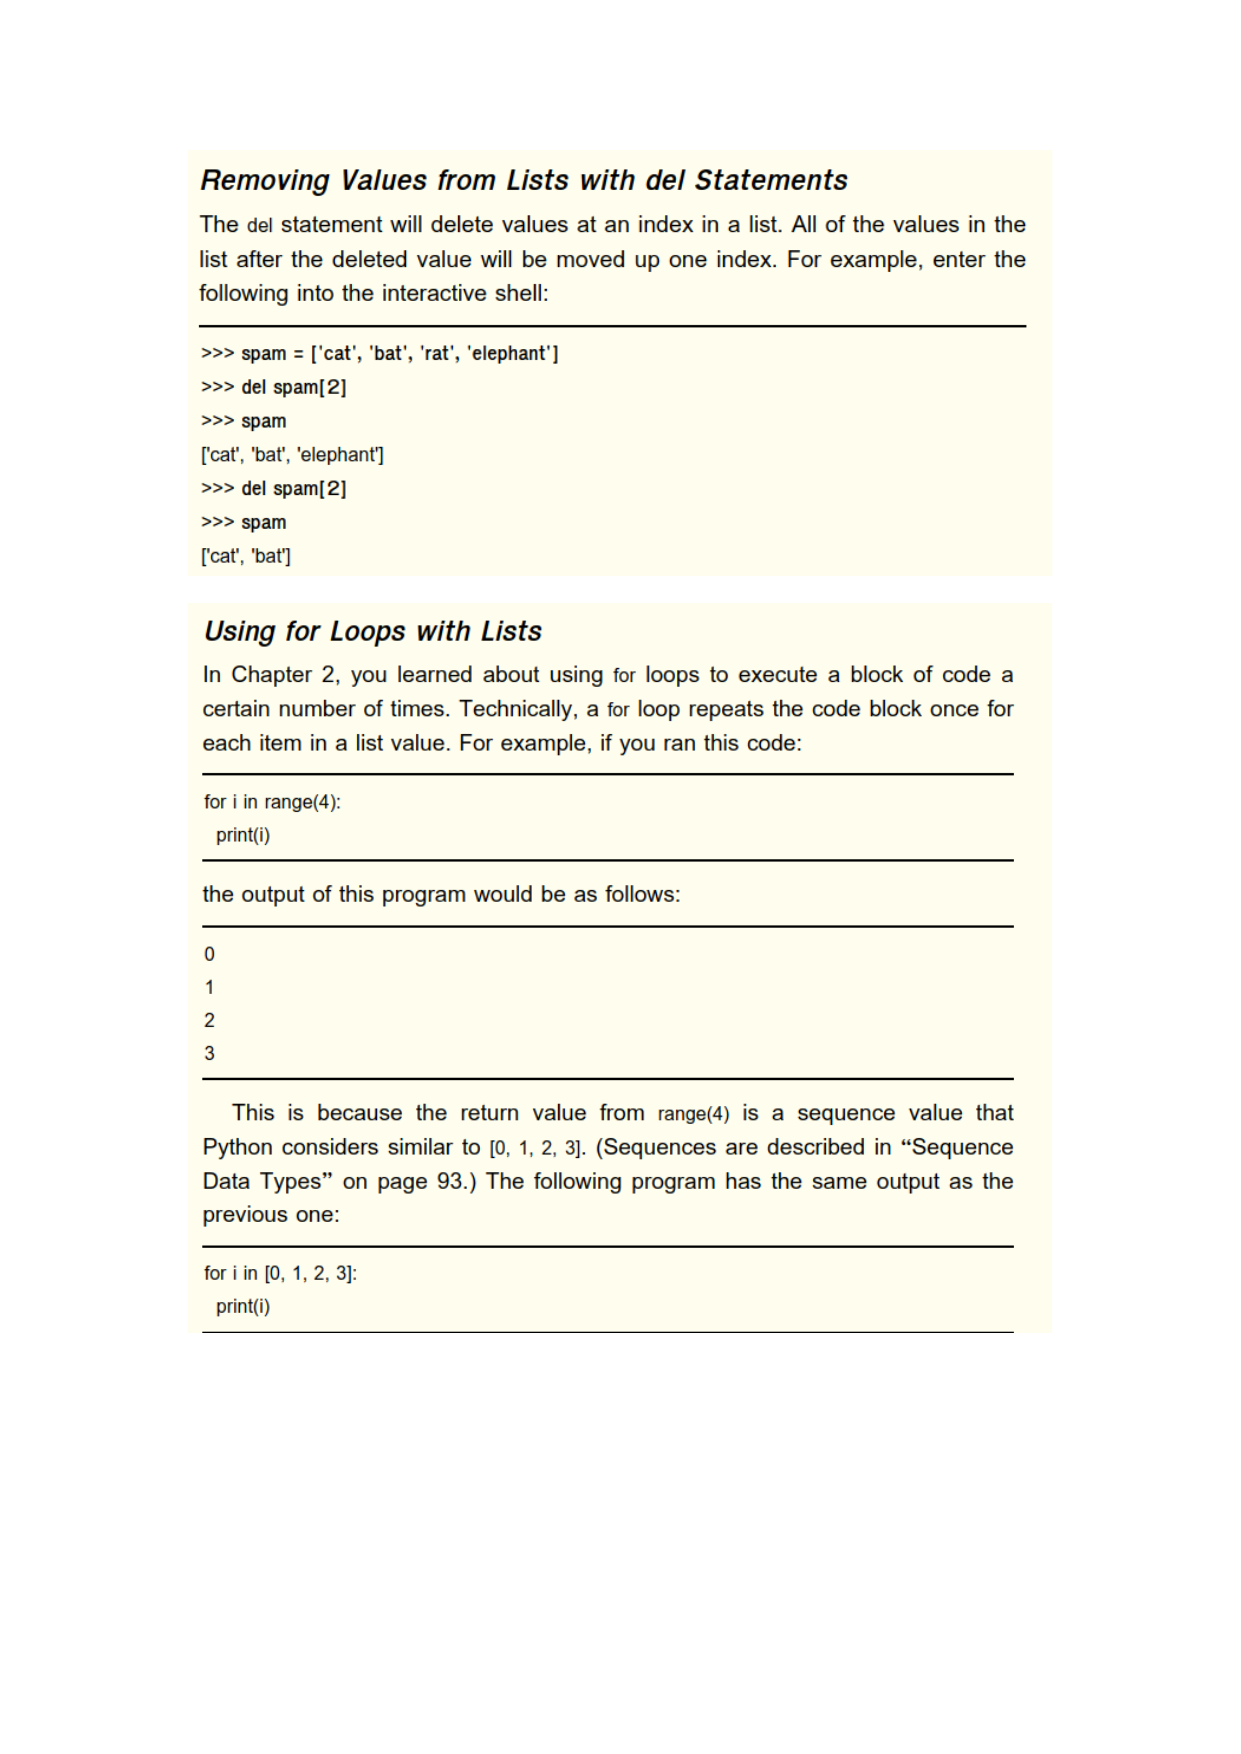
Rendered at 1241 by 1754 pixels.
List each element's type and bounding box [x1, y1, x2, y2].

picture [187, 150, 1053, 576]
picture [187, 603, 1053, 1333]
